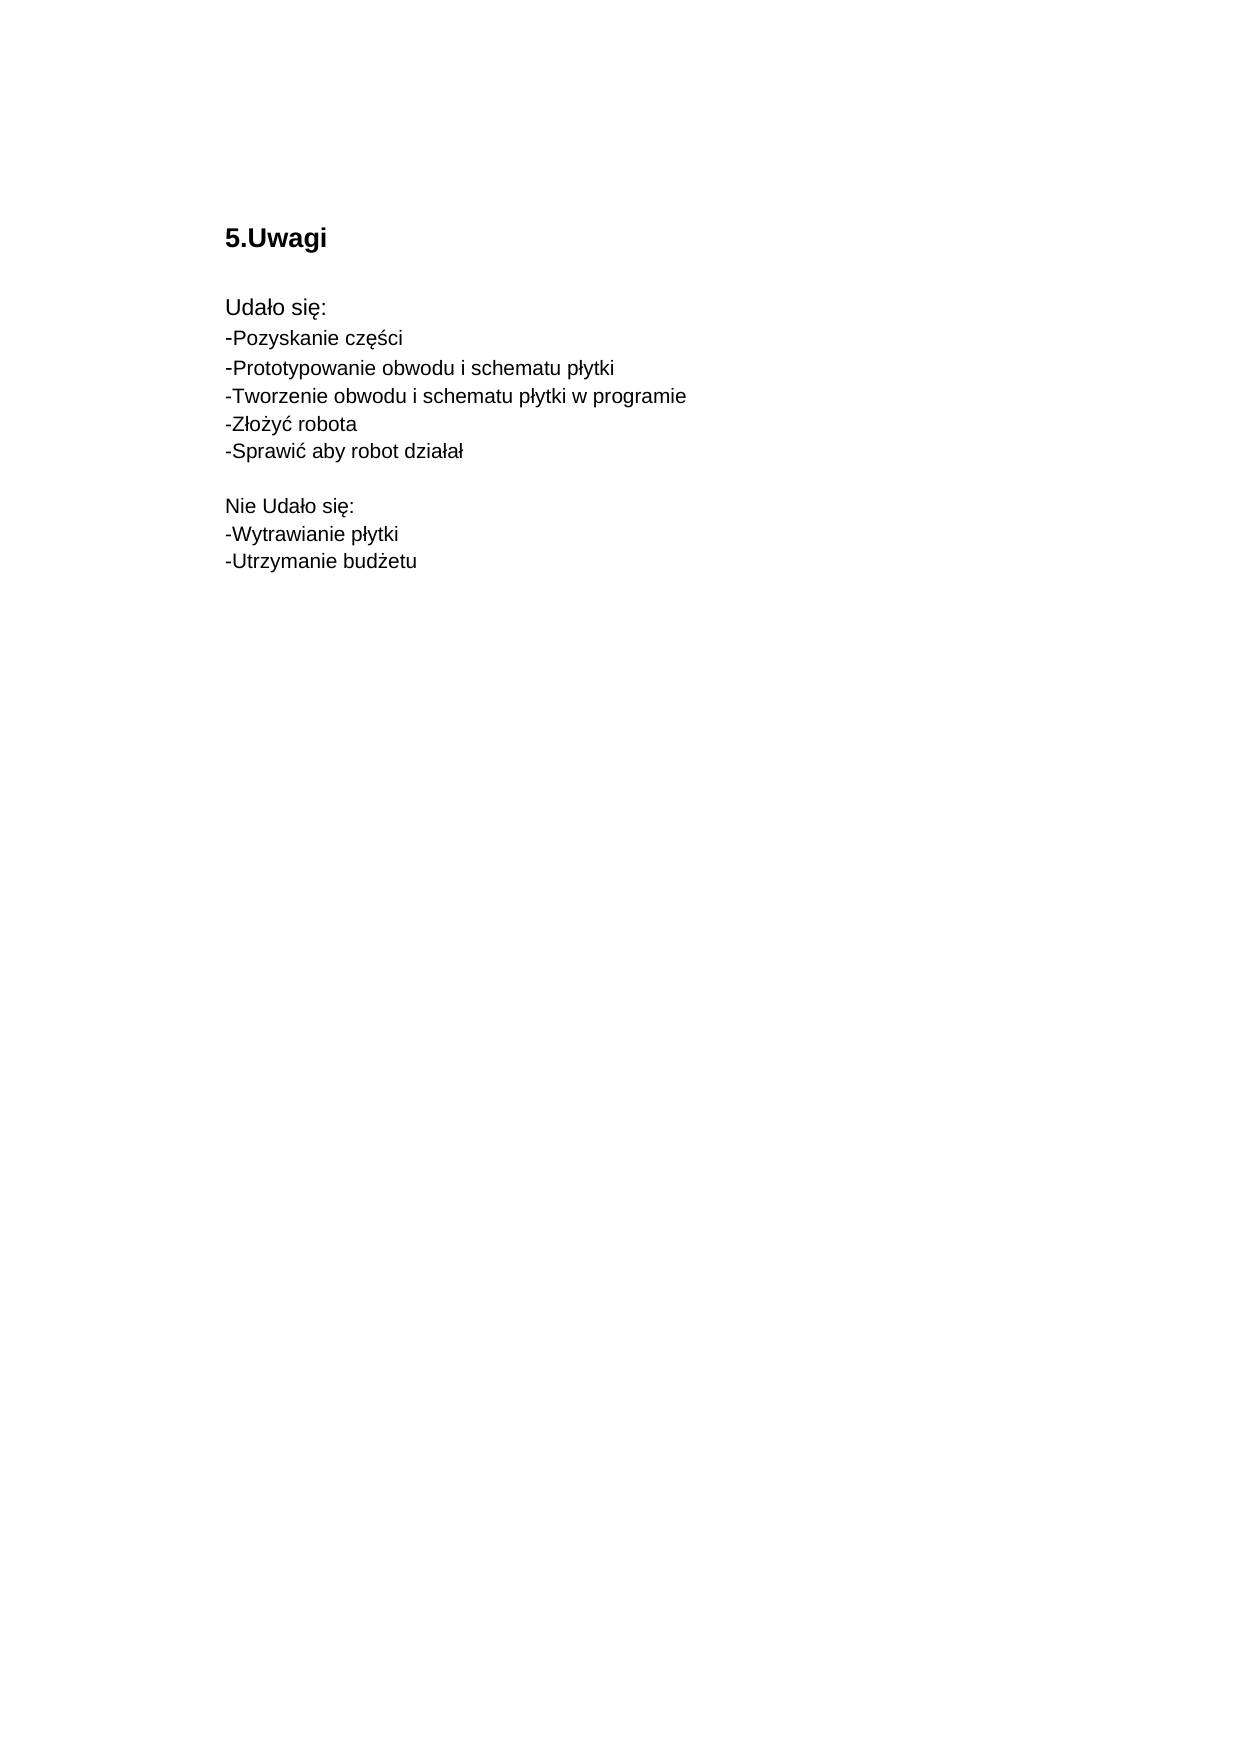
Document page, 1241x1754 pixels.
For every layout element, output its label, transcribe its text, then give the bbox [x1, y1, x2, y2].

text -Wytrawianie płytki [225, 522, 1090, 546]
text -Prototypowanie obwodu i schematu płytki -Tworzenie obwodu i schematu płytki w programie [225, 354, 1090, 408]
text -Sprawić aby robot działał [150, 439, 1090, 463]
text -Utrzymanie budżetu [225, 549, 1090, 573]
text -Pozyskanie części [225, 324, 1090, 350]
text 5.Uwagi [225, 222, 1090, 253]
text -Złożyć robota [150, 412, 1090, 436]
text Udało się: [225, 294, 1090, 320]
text Nie Udało się: [225, 494, 1090, 518]
